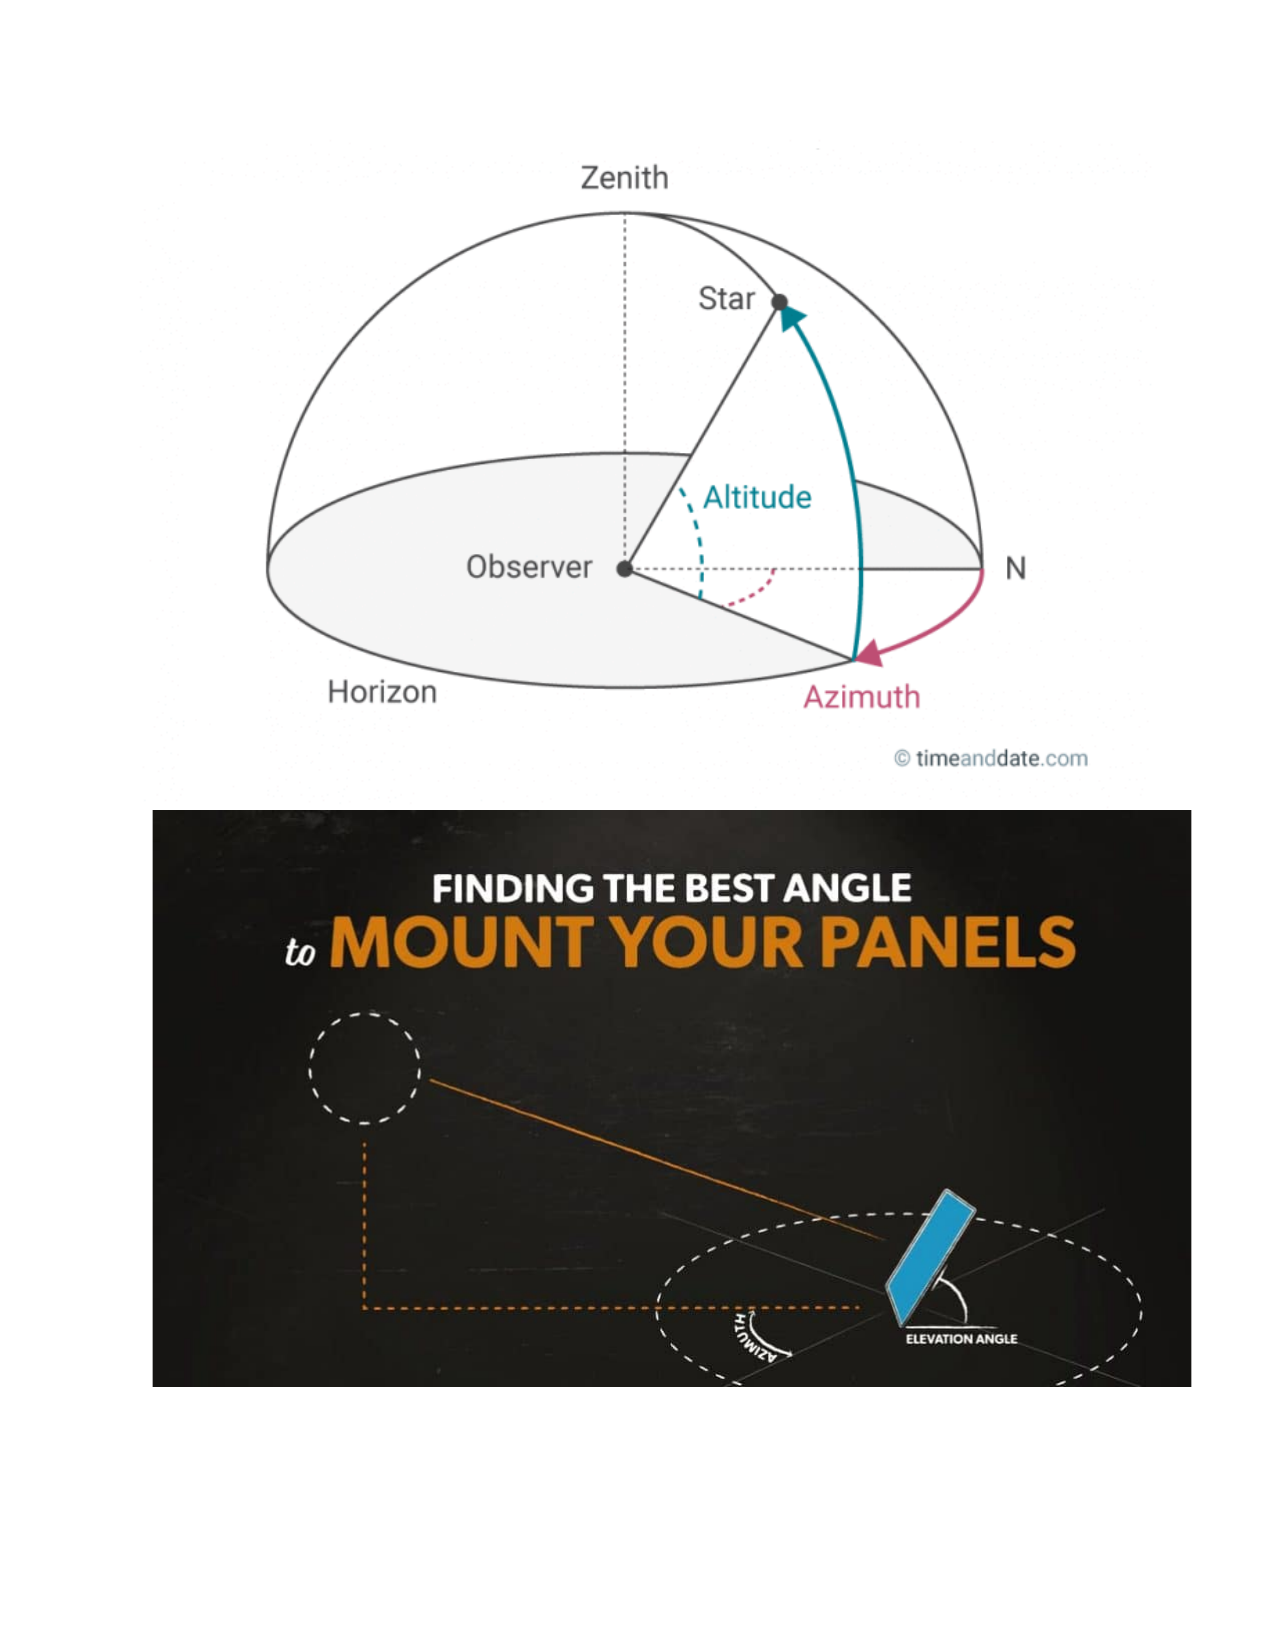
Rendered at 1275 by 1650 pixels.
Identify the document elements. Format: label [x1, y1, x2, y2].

picture [118, 118, 1192, 1387]
